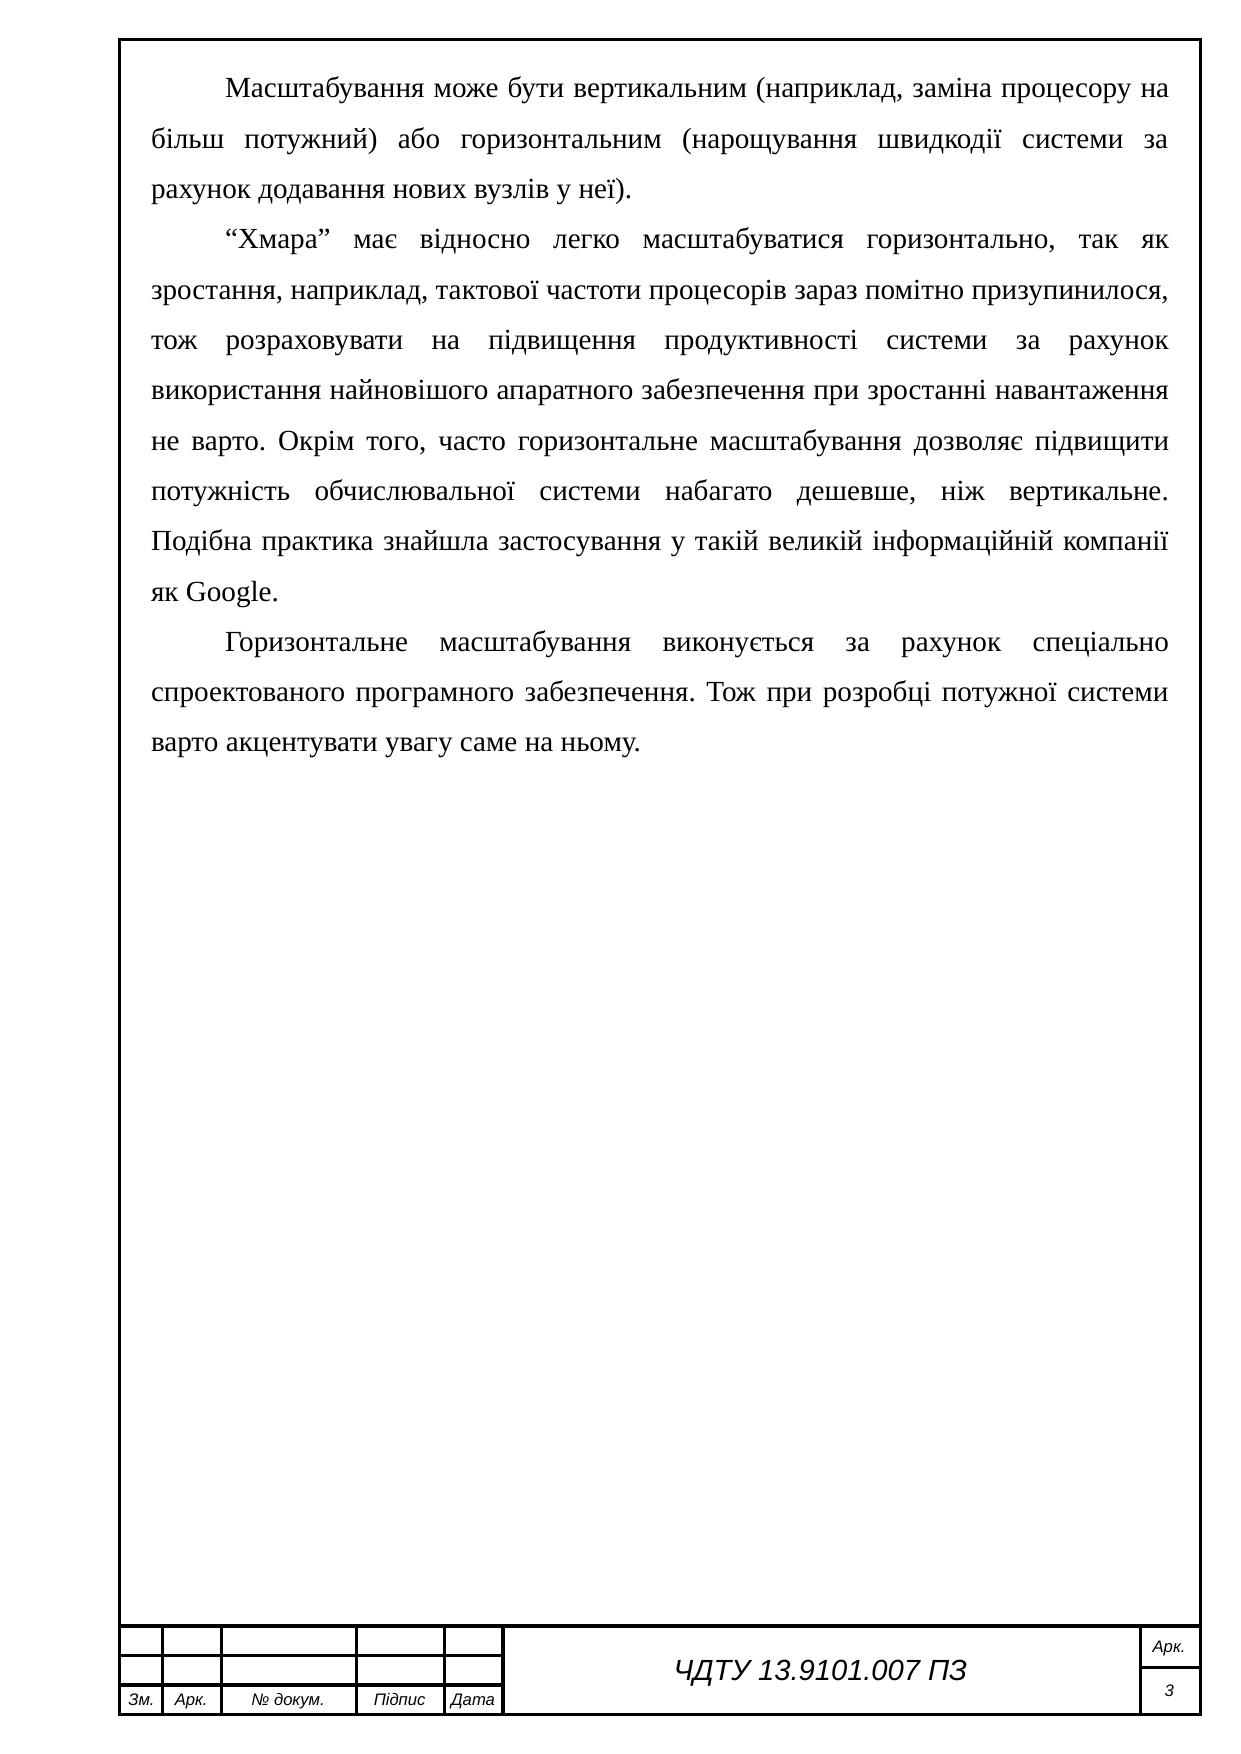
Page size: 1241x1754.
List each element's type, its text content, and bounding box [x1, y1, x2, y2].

text Масштабування може бути вертикальним (наприклад, заміна процесору на більш потужний) або горизонтальним (нарощування швидкодії системи за рахунок додавання нових вузлів у неї). [151, 71, 1170, 205]
text “Хмара” має відносно легко масштабуватися горизонтально, так як зростання, наприклад, тактової частоти процесорів зараз помітно призупинилося, тож розраховувати на підвищення продуктивності системи за рахунок використання найновішого апаратного забезпечення при зростанні навантаження не варто. Окрім того, часто горизонтальне масштабування дозволяє підвищити потужність обчислювальної системи набагато дешевше, ніж вертикальне. Подібна практика знайшла застосування у такій великій інформаційній компанії як Google. [151, 221, 1170, 607]
text Горизонтальне масштабування виконується за рахунок спеціально спроектованого програмного забезпечення. Тож при розробці потужної системи варто акцентувати увагу саме на ньому. [151, 624, 1170, 758]
